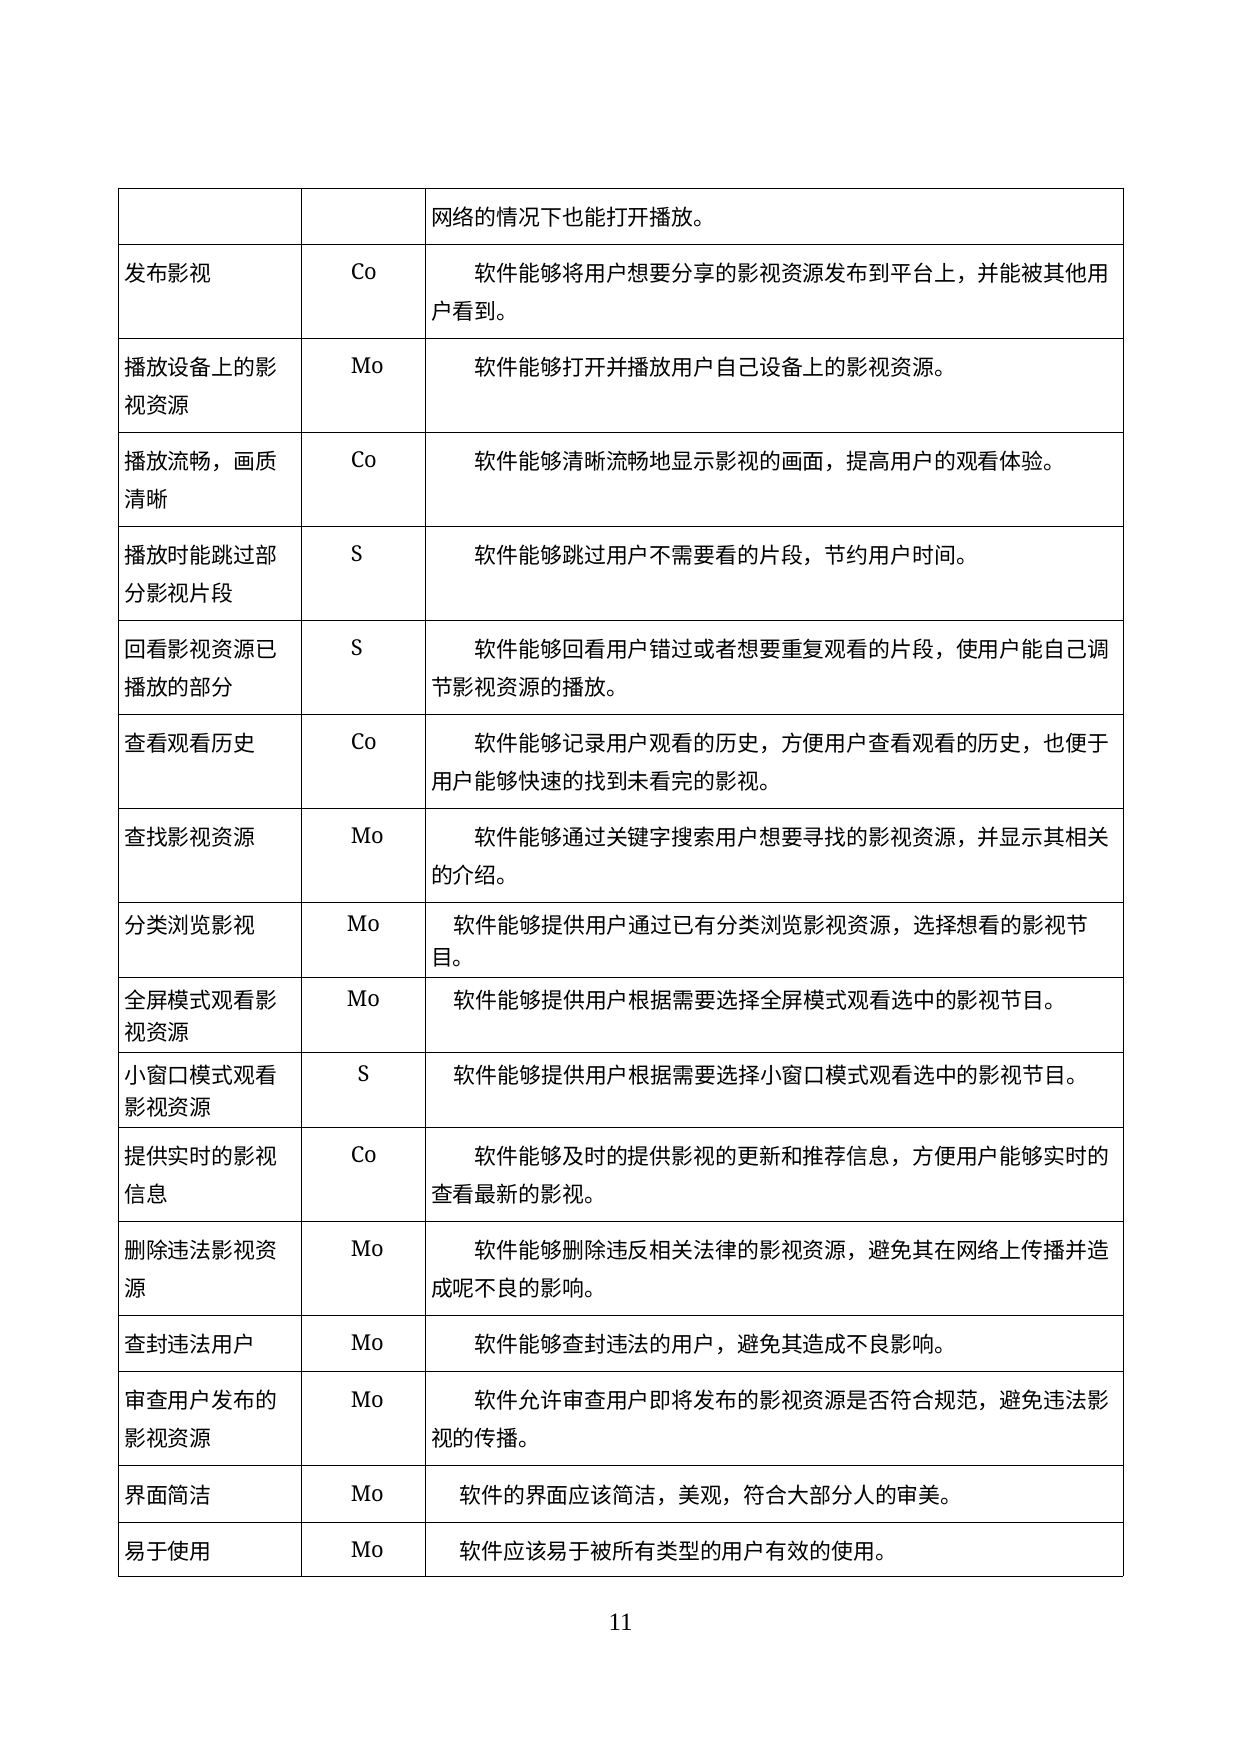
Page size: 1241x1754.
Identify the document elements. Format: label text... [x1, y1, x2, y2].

table_cell 软件能够提供用户根据需要选择小窗口模式观看选中的影视节目。 [426, 1053, 1123, 1127]
table_cell 分类浏览影视 [119, 903, 301, 977]
table_cell 软件能够回看用户错过或者想要重复观看的片段，使用户能自己调节影视资源的播放。 [426, 621, 1123, 714]
table_cell 播放流畅，画质清晰 [119, 433, 301, 526]
table_cell Mo [302, 1466, 425, 1522]
table_cell 发布影视 [119, 245, 301, 338]
table_cell 回看影视资源已播放的部分 [119, 621, 301, 714]
table_cell 软件能够清晰流畅地显示影视的画面，提高用户的观看体验。 [426, 433, 1123, 526]
table_cell 播放设备上的影视资源 [119, 339, 301, 432]
table_cell 查看观看历史 [119, 715, 301, 808]
table_cell Mo [302, 809, 425, 902]
table_cell 软件应该易于被所有类型的用户有效的使用。 [426, 1523, 1123, 1576]
table_cell 网络的情况下也能打开播放。 [426, 189, 1123, 244]
table_cell 全屏模式观看影视资源 [119, 978, 301, 1052]
table_cell 小窗口模式观看影视资源 [119, 1053, 301, 1127]
table_cell Mo [302, 1372, 425, 1465]
table_cell Co [302, 245, 425, 338]
table_cell 软件能够提供用户通过已有分类浏览影视资源，选择想看的影视节目。 [426, 903, 1123, 977]
table_cell 软件能够跳过用户不需要看的片段，节约用户时间。 [426, 527, 1123, 620]
table_cell [119, 189, 301, 244]
table_cell S [302, 621, 425, 714]
table_cell 软件能够打开并播放用户自己设备上的影视资源。 [426, 339, 1123, 432]
table_cell Mo [302, 1316, 425, 1371]
table_cell 软件能够将用户想要分享的影视资源发布到平台上，并能被其他用户看到。 [426, 245, 1123, 338]
table_cell 软件允许审查用户即将发布的影视资源是否符合规范，避免违法影视的传播。 [426, 1372, 1123, 1465]
table_cell Co [302, 433, 425, 526]
table_cell 播放时能跳过部分影视片段 [119, 527, 301, 620]
table_cell 软件的界面应该简洁，美观，符合大部分人的审美。 [426, 1466, 1123, 1522]
table_cell Mo [302, 978, 425, 1052]
table_cell 查封违法用户 [119, 1316, 301, 1371]
table_cell Mo [302, 1222, 425, 1315]
table_cell Co [302, 1128, 425, 1221]
table_cell 查找影视资源 [119, 809, 301, 902]
table_cell S [302, 1053, 425, 1127]
table_cell 界面简洁 [119, 1466, 301, 1522]
table_cell Co [302, 715, 425, 808]
table_cell 提供实时的影视信息 [119, 1128, 301, 1221]
table_cell 删除违法影视资源 [119, 1222, 301, 1315]
table_cell Mo [302, 1523, 425, 1576]
table_cell [302, 189, 425, 244]
table_cell 软件能够及时的提供影视的更新和推荐信息，方便用户能够实时的查看最新的影视。 [426, 1128, 1123, 1221]
table_cell S [302, 527, 425, 620]
table_cell 软件能够删除违反相关法律的影视资源，避免其在网络上传播并造成呢不良的影响。 [426, 1222, 1123, 1315]
table_cell 审查用户发布的影视资源 [119, 1372, 301, 1465]
table_cell 软件能够提供用户根据需要选择全屏模式观看选中的影视节目。 [426, 978, 1123, 1052]
table_cell Mo [302, 339, 425, 432]
table_cell 软件能够通过关键字搜索用户想要寻找的影视资源，并显示其相关的介绍。 [426, 809, 1123, 902]
table_cell 易于使用 [119, 1523, 301, 1576]
table_cell 软件能够记录用户观看的历史，方便用户查看观看的历史，也便于用户能够快速的找到未看完的影视。 [426, 715, 1123, 808]
table_cell 软件能够查封违法的用户，避免其造成不良影响。 [426, 1316, 1123, 1371]
table_cell Mo [302, 903, 425, 977]
